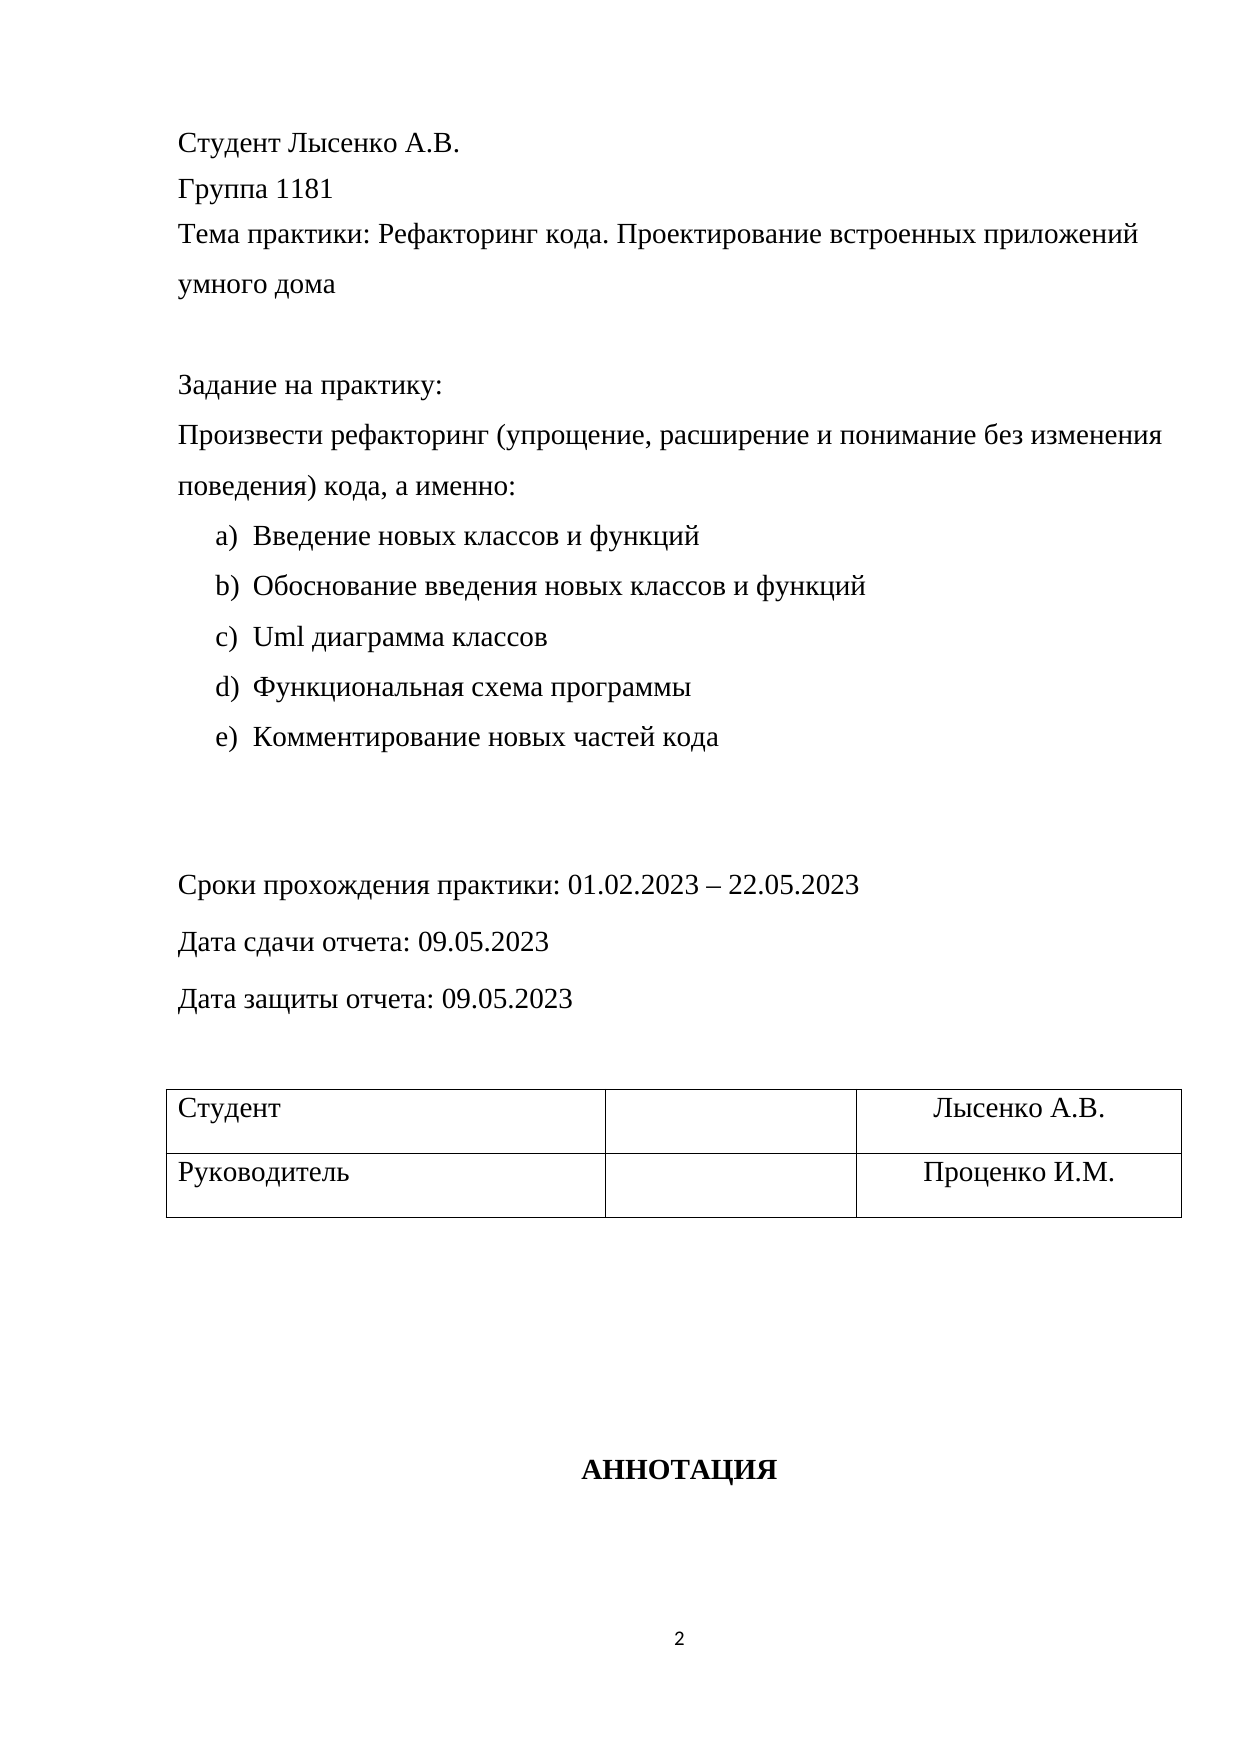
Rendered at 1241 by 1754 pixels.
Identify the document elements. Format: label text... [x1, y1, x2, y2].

table_cell [606, 1090, 856, 1153]
table_cell [166, 1038, 1181, 1089]
table_cell [606, 1154, 856, 1217]
table_cell Студент [167, 1090, 605, 1153]
table_cell Дата защиты отчета: 09.05.2023 [166, 981, 1181, 1038]
table_cell Группа 1181 [166, 171, 1181, 216]
table_cell Сроки прохождения практики: 01.02.2023 – 22.05.2023 [166, 867, 1181, 924]
table_header Студент Лысенко А.В. [166, 125, 1181, 171]
table_cell Проценко И.М. [857, 1154, 1181, 1217]
text АННОТАЦИЯ [177, 1452, 1181, 1486]
table_cell Лысенко А.В. [857, 1090, 1181, 1153]
table_cell Дата сдачи отчета: 09.05.2023 [166, 924, 1181, 981]
table_cell Тема практики: Рефакторинг кода. Проектирование встроенных приложений умного дома [166, 216, 1181, 367]
table_cell Руководитель [167, 1154, 605, 1217]
table_cell Задание на практику: Произвести рефакторинг (упрощение, расширение и понимание без изменения поведения) кода, а именно: Введение новых классов и функций Обоснование введения новых классов и функций Uml диаграмма классов Функциональная схема программы Комментирование новых частей кода [166, 367, 1181, 867]
